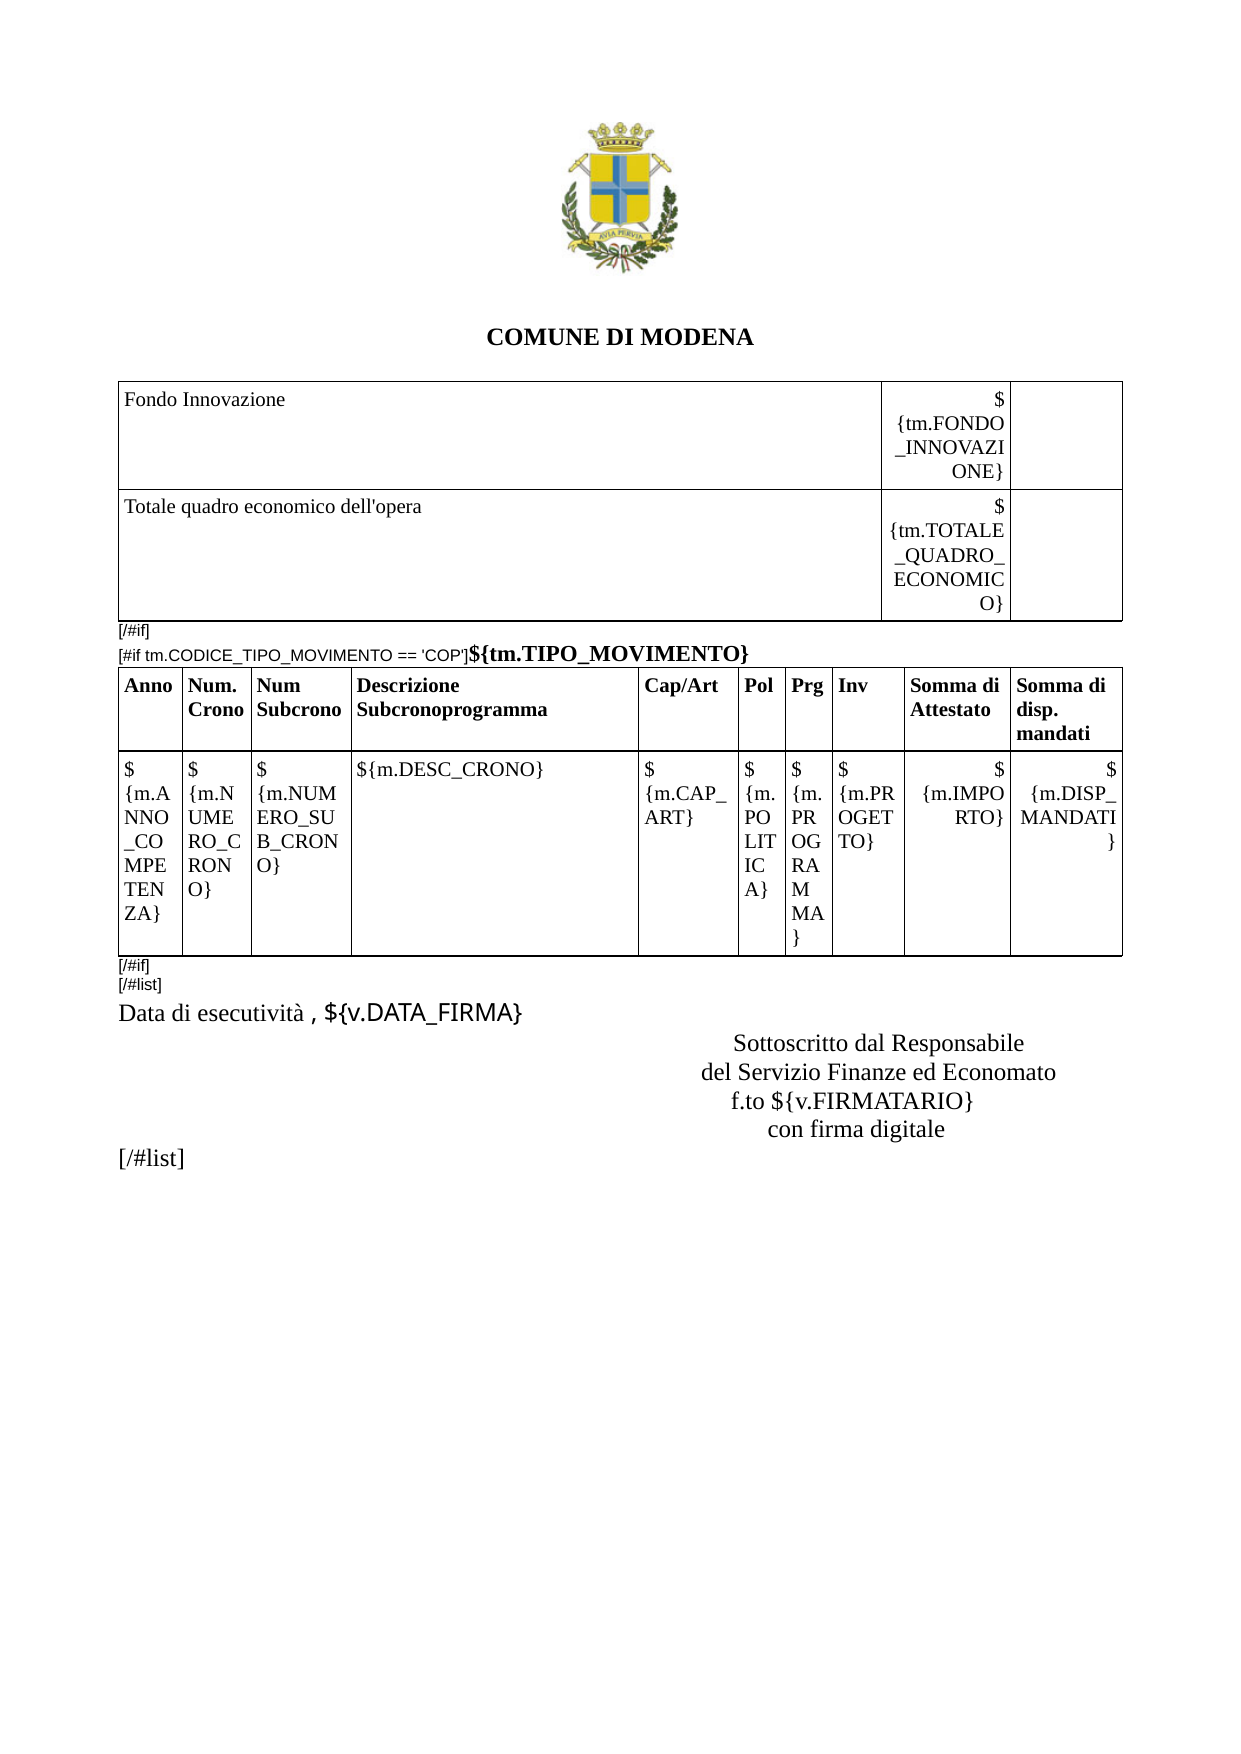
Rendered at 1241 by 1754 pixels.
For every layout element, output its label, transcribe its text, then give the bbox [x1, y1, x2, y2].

text [#if tm.CODICE_TIPO_MOVIMENTO == 'COP']${tm.TIPO_MOVIMENTO} [118, 640, 1122, 667]
table_cell Fondo Innovazione [119, 382, 881, 488]
table_header Cap/Art [639, 668, 738, 750]
text [/#if] [118, 622, 1122, 640]
table_cell ${m.IMPORTO} [905, 752, 1010, 955]
table_cell [1011, 382, 1122, 488]
table_cell ${m.CAP_ART} [639, 752, 738, 955]
table_cell ${m.DESC_CRONO} [352, 752, 638, 955]
table_header Num. Crono [183, 668, 251, 750]
text del Servizio Finanze ed Economato [635, 1057, 1122, 1086]
text f.to ${v.FIRMATARIO} [590, 1086, 1122, 1114]
text Sottoscritto dal Responsabile [635, 1028, 1122, 1057]
table_cell ${m.NUMERO_CRONO} [183, 752, 251, 955]
table_header Somma di disp. mandati [1011, 668, 1122, 750]
text [/#list] [118, 975, 1122, 994]
table_header Num Subcrono [252, 668, 351, 750]
table_cell [1011, 490, 1122, 620]
table_cell Totale quadro economico dell'opera [119, 490, 881, 620]
text Data di esecutività , ${v.DATA_FIRMA} [118, 994, 1122, 1028]
table_header Descrizione Subcronoprogramma [352, 668, 638, 750]
table_cell ${m.PROGRAMMA} [786, 752, 832, 955]
text [/#list] [118, 1143, 1122, 1172]
table_cell ${m.PROGETTO} [833, 752, 904, 955]
table_header Prg [786, 668, 832, 750]
table_cell ${m.NUMERO_SUB_CRONO} [252, 752, 351, 955]
table_cell ${m.POLITICA} [739, 752, 785, 955]
table_cell ${tm.TOTALE_QUADRO_ECONOMICO} [882, 490, 1010, 620]
table_cell ${tm.FONDO_INNOVAZIONE} [882, 382, 1010, 488]
table_header Inv [833, 668, 904, 750]
text con firma digitale [590, 1114, 1122, 1143]
picture [561, 122, 679, 276]
table_cell ${m.ANNO_COMPETENZA} [119, 752, 182, 955]
table_header Pol [739, 668, 785, 750]
text [/#if] [118, 957, 1122, 975]
table_cell ${m.DISP_MANDATI} [1011, 752, 1122, 955]
table_header Anno [119, 668, 182, 750]
table_header Somma di Attestato [905, 668, 1010, 750]
